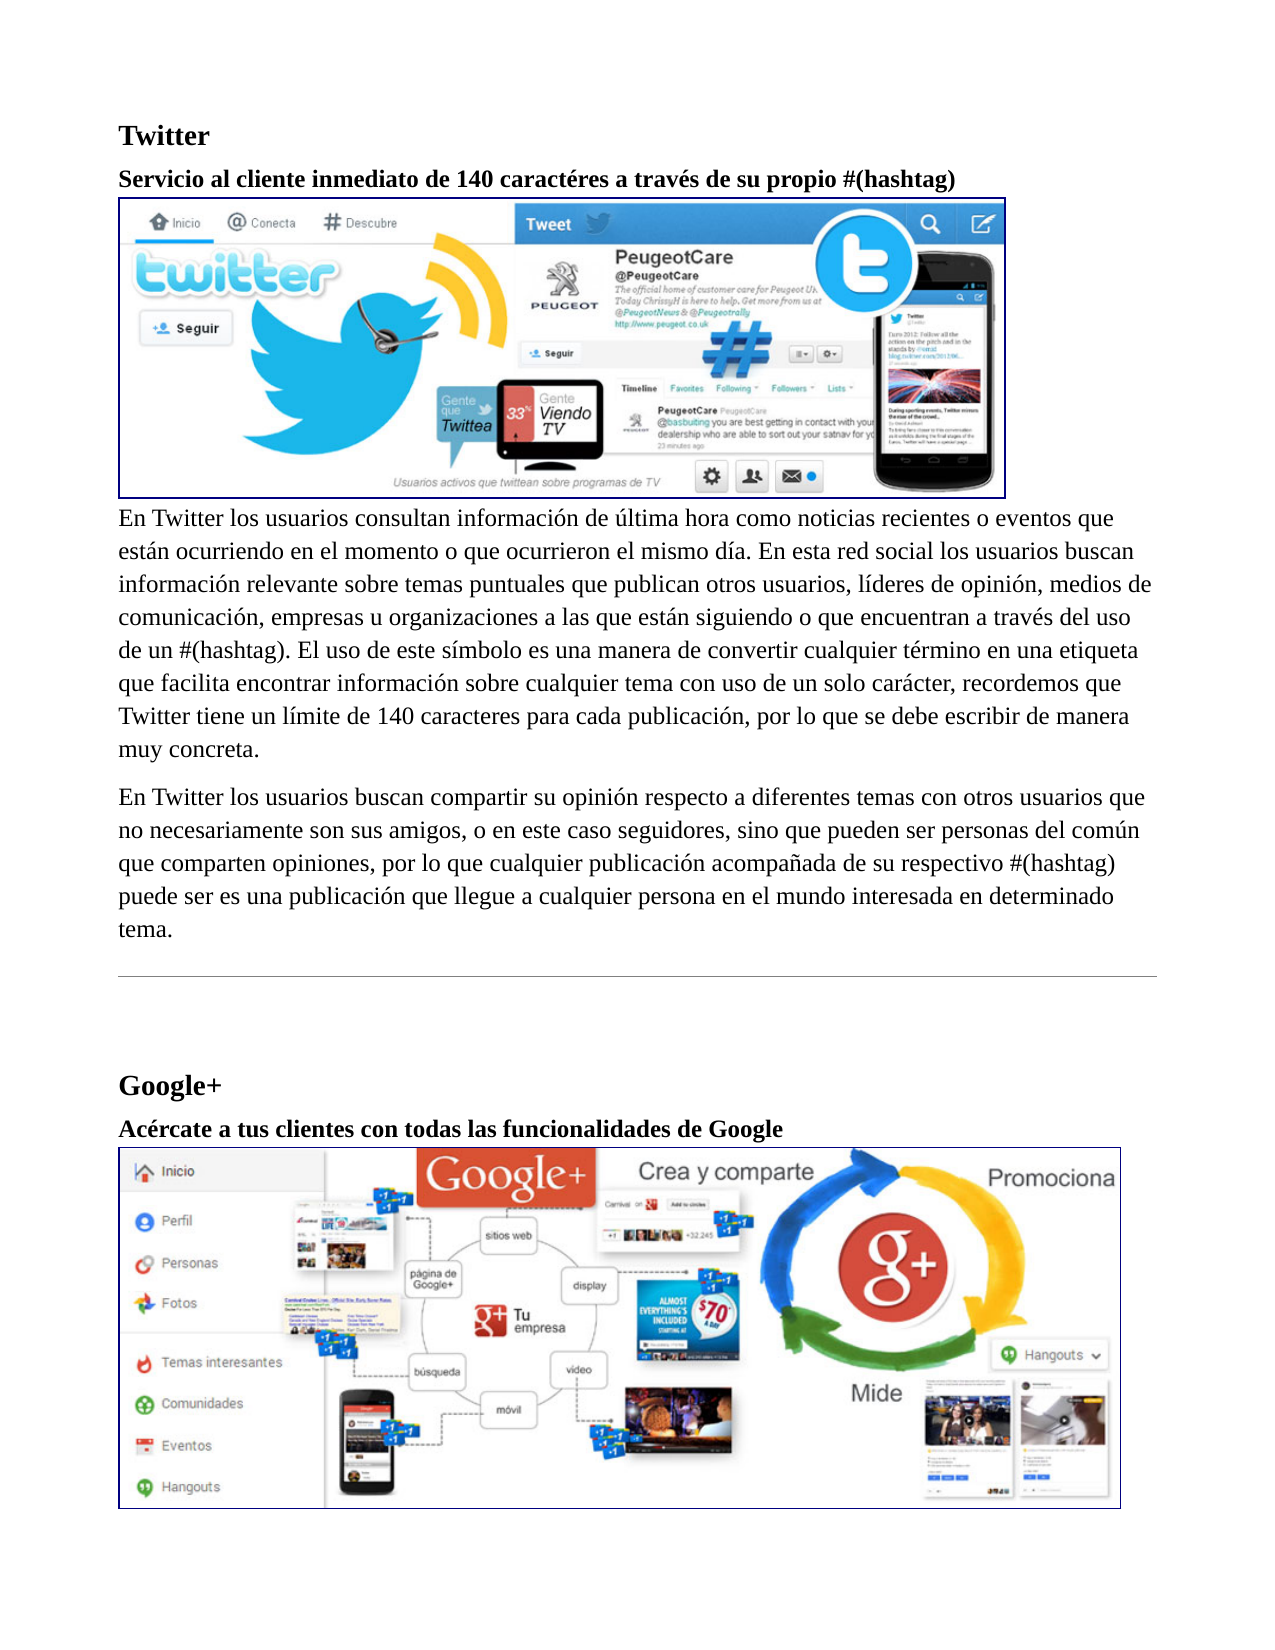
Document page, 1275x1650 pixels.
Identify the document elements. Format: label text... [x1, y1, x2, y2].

text Acércate a tus clientes con todas las funcionalidades de Google [118, 1114, 1157, 1509]
picture [120, 1148, 1120, 1508]
picture [120, 199, 1004, 497]
subtitle Twitter [118, 118, 1157, 152]
subtitle Google+ [118, 1068, 1157, 1101]
text Servicio al cliente inmediato de 140 caractéres a través de su propio #(hashtag) En Twitter los usuarios consultan información de última hora como noticias recientes o eventos que están ocurriendo en el momento o que ocurrieron el mismo día. En esta red social los usuarios buscan información relevante sobre temas puntuales que publican otros usuarios, líderes de opinión, medios de comunicación, empresas u organizaciones a las que están siguiendo o que encuentran a través del uso de un #(hashtag). El uso de este símbolo es una manera de convertir cualquier término en una etiqueta que facilita encontrar información sobre cualquier tema con uso de un solo carácter, recordemos que Twitter tiene un límite de 140 caracteres para cada publicación, por lo que se debe escribir de manera muy concreta. [118, 164, 1157, 763]
text En Twitter los usuarios buscan compartir su opinión respecto a diferentes temas con otros usuarios que no necesariamente son sus amigos, o en este caso seguidores, sino que pueden ser personas del común que comparten opiniones, por lo que cualquier publicación acompañada de su respectivo #(hashtag) puede ser es una publicación que llegue a cualquier persona en el mundo interesada en determinado tema. [118, 782, 1157, 943]
